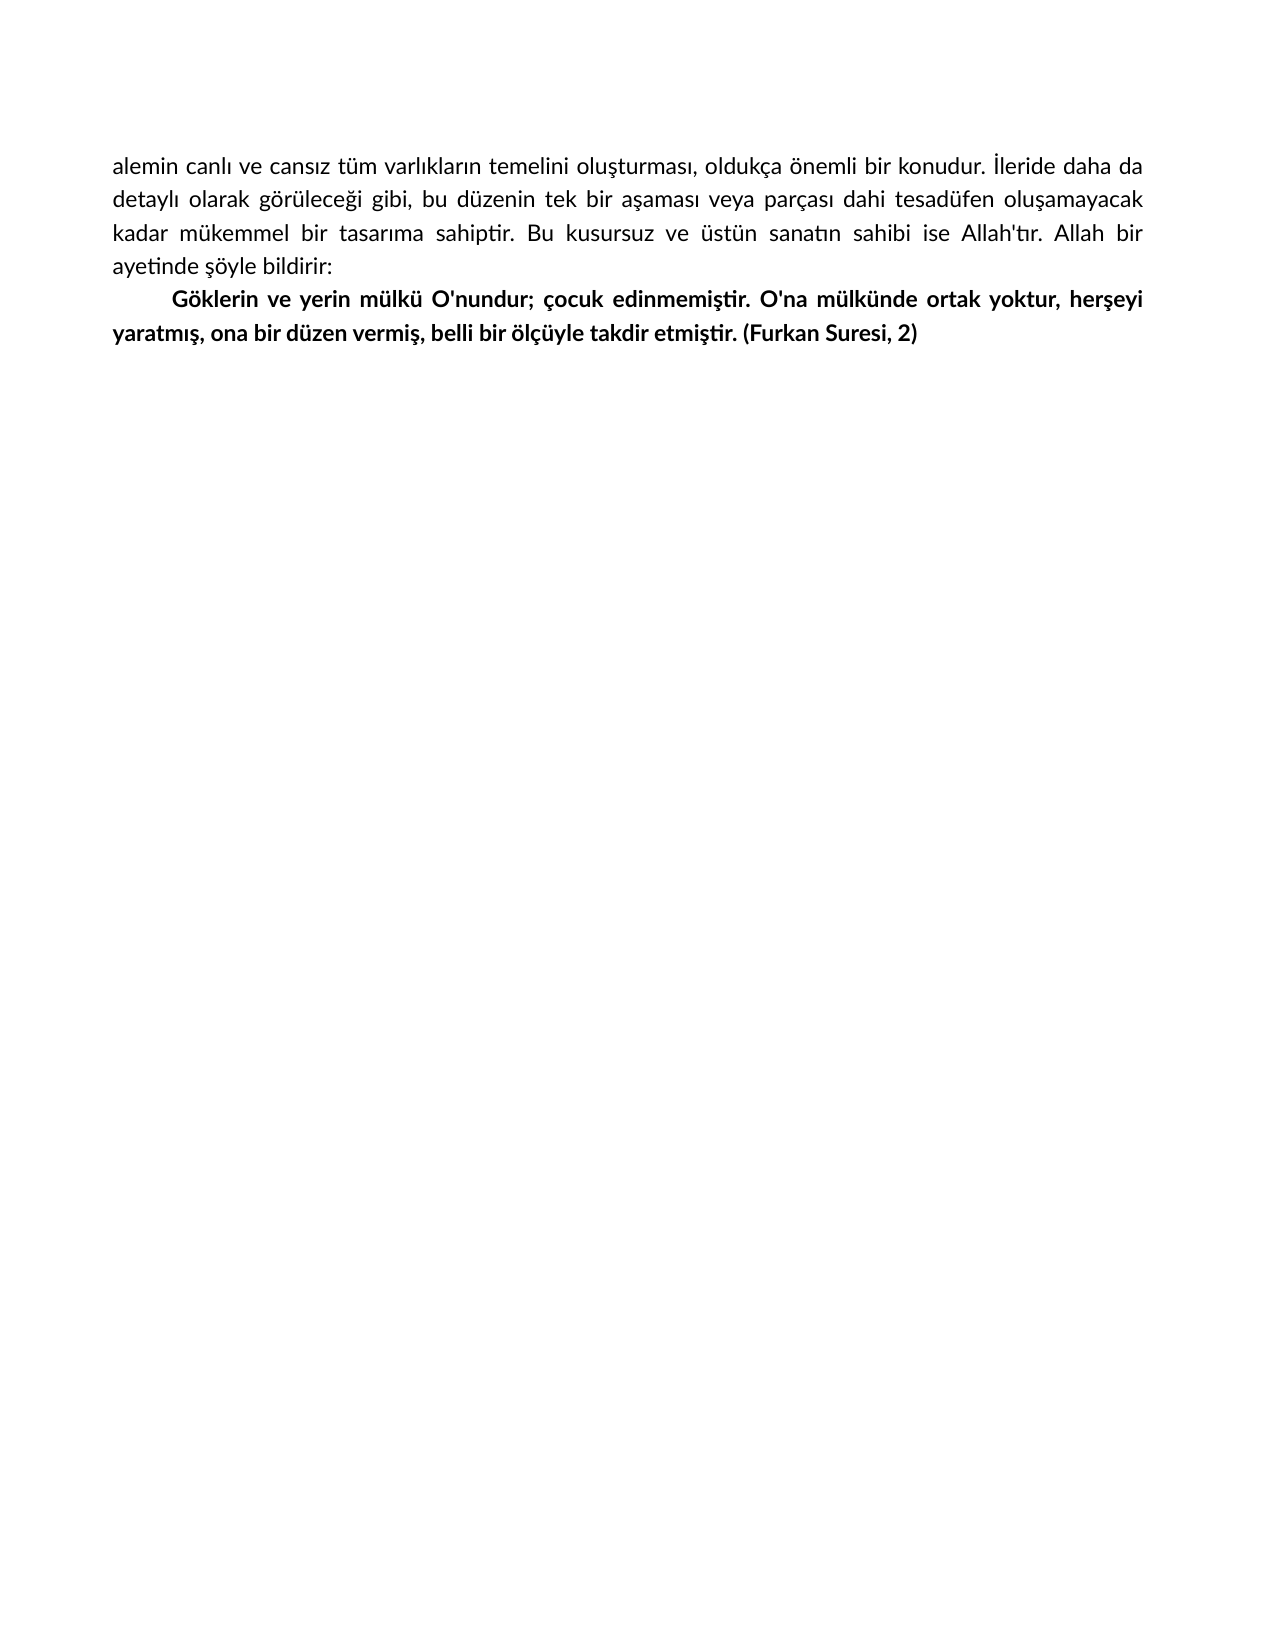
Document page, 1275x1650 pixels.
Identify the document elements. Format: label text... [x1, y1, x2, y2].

text alemin canlı ve cansız tüm varlıkların temelini oluşturması, oldukça önemli bir konudur. İleride daha da detaylı olarak görüleceği gibi, bu düzenin tek bir aşaması veya parçası dahi tesadüfen oluşamayacak kadar mükemmel bir tasarıma sahiptir. Bu kusursuz ve üstün sanatın sahibi ise Allah'tır. Allah bir ayetinde şöyle bildirir: [112, 148, 1145, 281]
text Göklerin ve yerin mülkü O'nundur; çocuk edinmemiştir. O'na mülkünde ortak yoktur, herşeyi yaratmış, ona bir düzen vermiş, belli bir ölçüyle takdir etmiştir. (Furkan Suresi, 2) [112, 281, 1145, 348]
